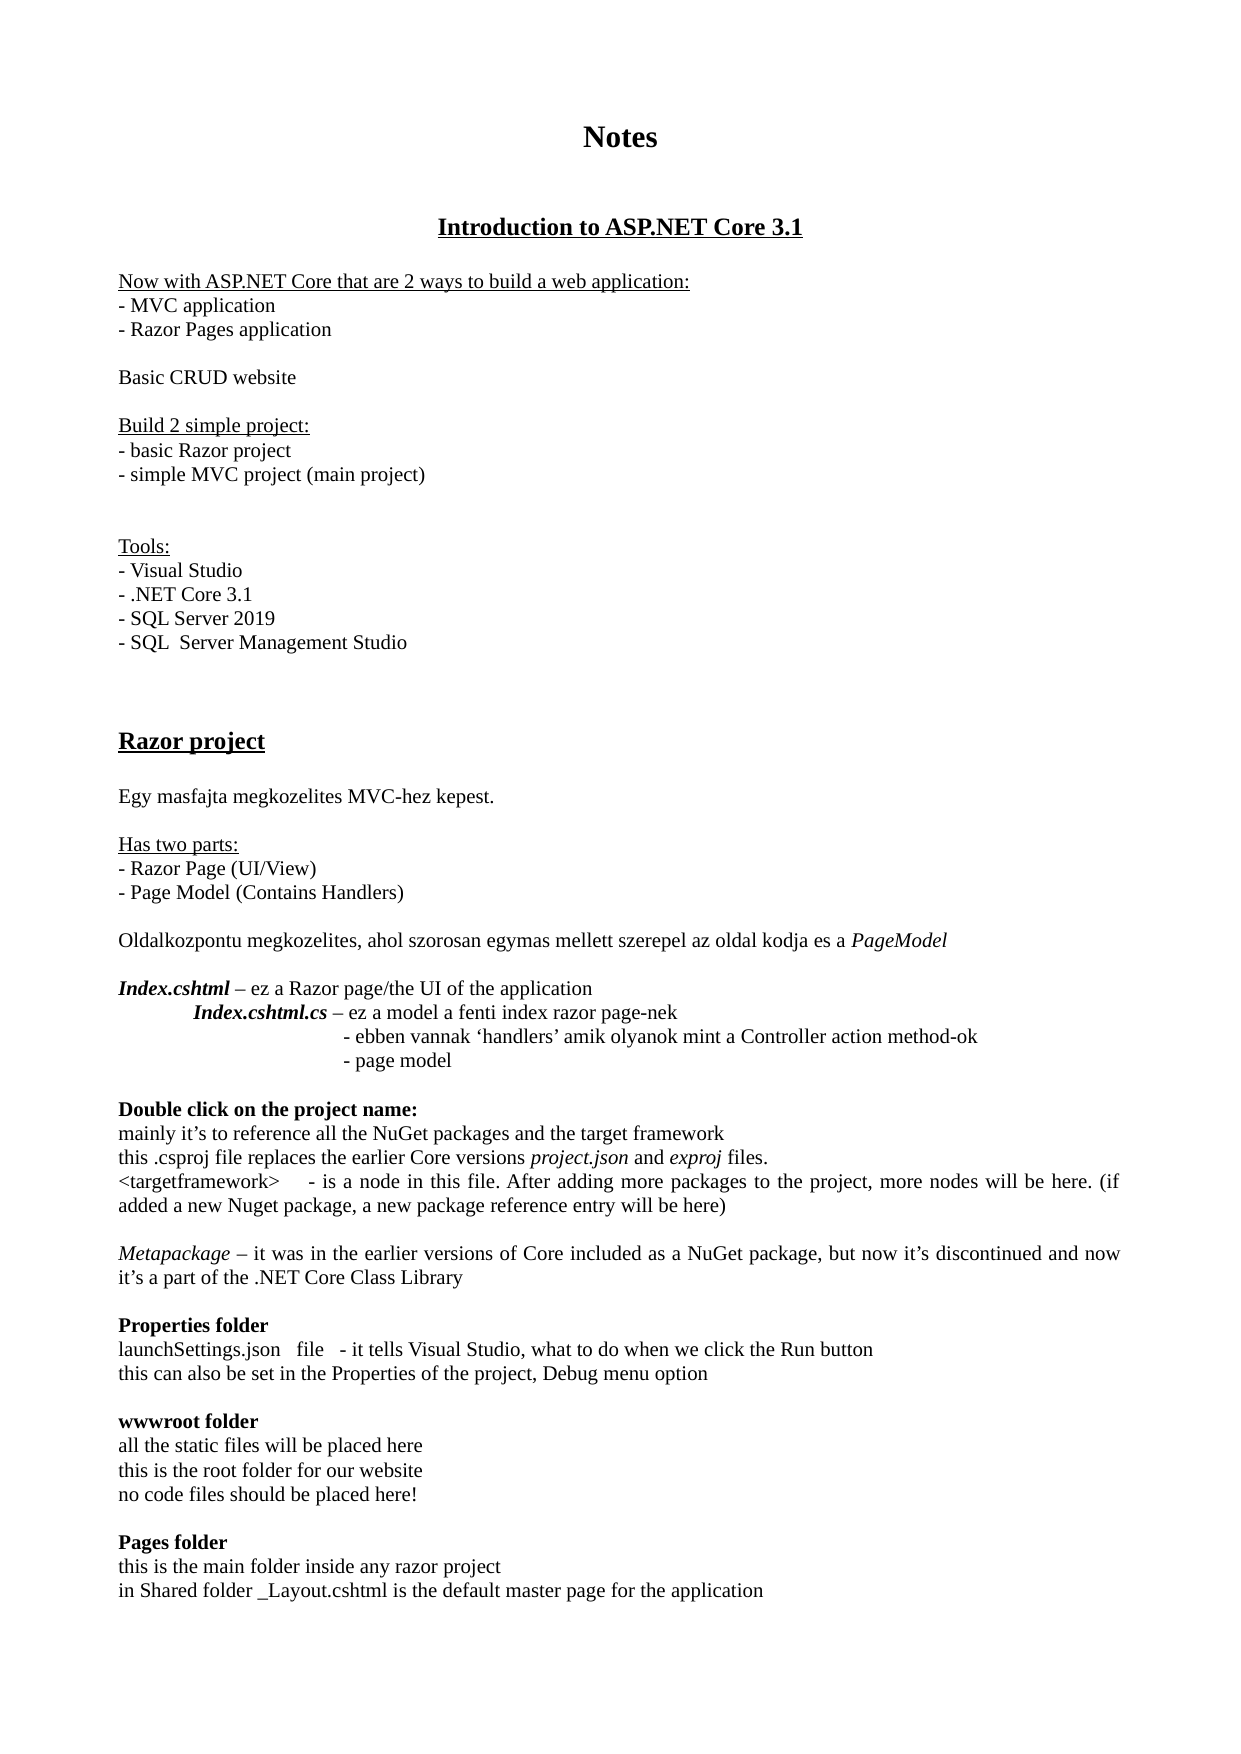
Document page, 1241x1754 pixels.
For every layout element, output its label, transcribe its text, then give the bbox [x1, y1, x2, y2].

text - simple MVC project (main project) [118, 462, 1122, 486]
text wwwroot folder [118, 1409, 1122, 1433]
text Notes [118, 118, 1122, 154]
text this can also be set in the Properties of the project, Debug menu option [118, 1361, 1122, 1385]
text - MVC application [118, 293, 1122, 317]
text - .NET Core 3.1 [118, 582, 1122, 606]
text Build 2 simple project: [118, 413, 1122, 437]
text - Visual Studio [118, 558, 1122, 582]
text <targetframework> - is a node in this file. After adding more packages to the project, more nodes will be here. (if added a new Nuget package, a new package reference entry will be here) [118, 1169, 1122, 1217]
text launchSettings.json file - it tells Visual Studio, what to do when we click the Run button [118, 1337, 1122, 1361]
text Metapackage – it was in the earlier versions of Core included as a NuGet package, but now it’s discontinued and now it’s a part of the .NET Core Class Library [118, 1241, 1122, 1289]
text - Razor Pages application [118, 317, 1122, 341]
text Egy masfajta megkozelites MVC-hez kepest. [118, 784, 1122, 808]
text in Shared folder _Layout.cshtml is the default master page for the application [118, 1578, 1122, 1602]
text - basic Razor project [118, 437, 1122, 462]
text Tools: [118, 534, 1122, 558]
text - Page Model (Contains Handlers) [118, 880, 1122, 904]
text this is the main folder inside any razor project [118, 1554, 1122, 1578]
text Now with ASP.NET Core that are 2 ways to build a web application: [118, 269, 1122, 293]
text Razor project [118, 726, 1122, 755]
text Index.cshtml – ez a Razor page/the UI of the application [118, 976, 1122, 1000]
text Has two parts: [118, 832, 1122, 856]
text no code files should be placed here! [118, 1482, 1122, 1506]
text Properties folder [118, 1313, 1122, 1337]
text - SQL Server Management Studio [118, 630, 1122, 654]
text Introduction to ASP.NET Core 3.1 [118, 212, 1122, 240]
text this is the root folder for our website [118, 1457, 1122, 1482]
text - Razor Page (UI/View) [118, 856, 1122, 880]
text mainly it’s to reference all the NuGet packages and the target framework [118, 1121, 1122, 1145]
text Index.cshtml.cs – ez a model a fenti index razor page-nek [118, 1000, 1122, 1024]
text Pages folder [118, 1530, 1122, 1554]
text - ebben vannak ‘handlers’ amik olyanok mint a Controller action method-ok [118, 1024, 1122, 1048]
text - SQL Server 2019 [118, 606, 1122, 630]
text this .csproj file replaces the earlier Core versions project.json and exproj files. [118, 1145, 1122, 1169]
text all the static files will be placed here [118, 1433, 1122, 1457]
text Double click on the project name: [118, 1097, 1122, 1121]
text Basic CRUD website [118, 365, 1122, 389]
text - page model [118, 1048, 1122, 1072]
text Oldalkozpontu megkozelites, ahol szorosan egymas mellett szerepel az oldal kodja es a PageModel [118, 928, 1122, 952]
